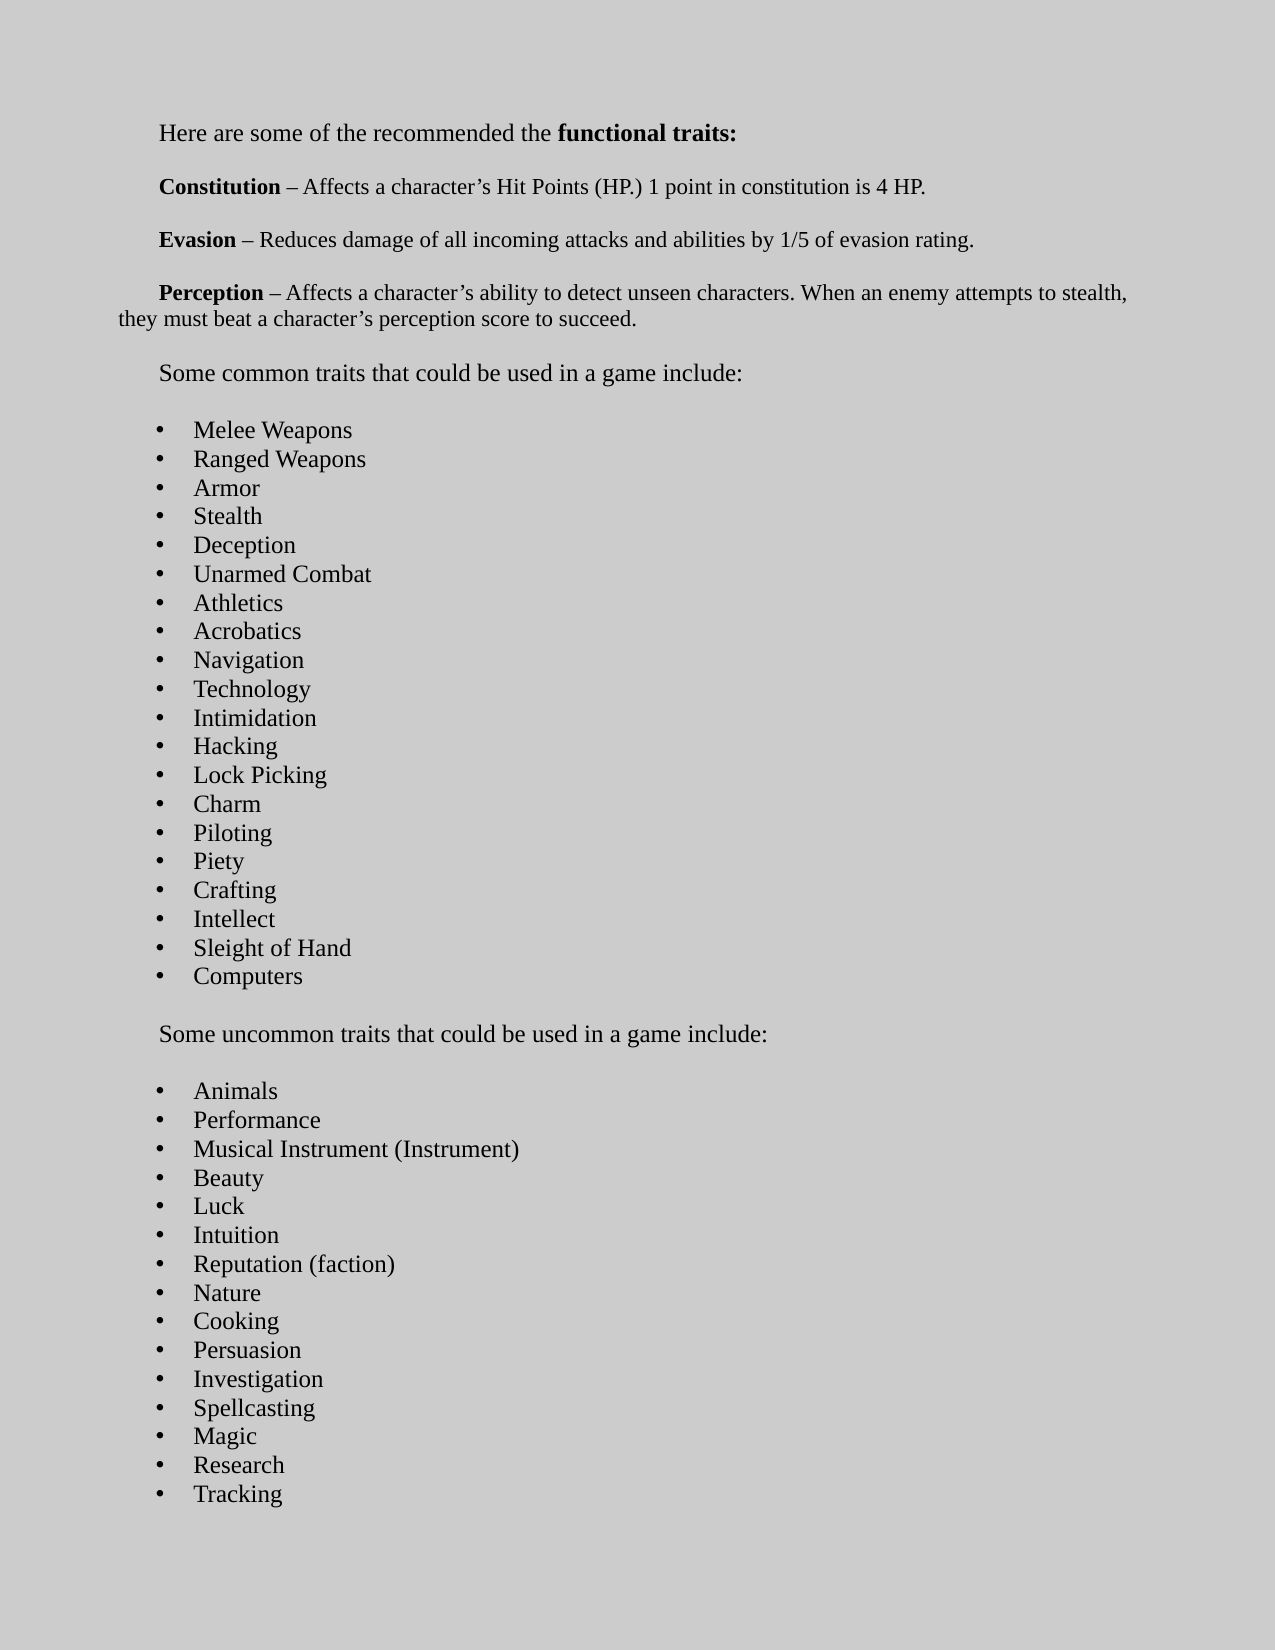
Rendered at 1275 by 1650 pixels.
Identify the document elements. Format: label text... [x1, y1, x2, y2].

list Stealth [156, 501, 1157, 530]
list Beauty [156, 1163, 1157, 1191]
list Tracking [156, 1479, 1157, 1508]
list Investigation [156, 1364, 1157, 1393]
list Luck [156, 1191, 1157, 1220]
list Nature [156, 1278, 1157, 1306]
list Computers [156, 961, 1157, 990]
list Cooking [156, 1306, 1157, 1335]
list Intuition [156, 1220, 1157, 1249]
list Persuasion [156, 1335, 1157, 1364]
text Constitution – Affects a character’s Hit Points (HP.) 1 point in constitution is 4 HP. [118, 173, 1157, 199]
list Unarmed Combat [156, 559, 1157, 588]
list Magic [156, 1421, 1157, 1450]
list Hacking [156, 731, 1157, 760]
text Some common traits that could be used in a game include: [118, 358, 1157, 386]
list Animals [156, 1076, 1157, 1105]
list Intellect [156, 904, 1157, 933]
text Here are some of the recommended the functional traits: [118, 118, 1157, 147]
text Perception – Affects a character’s ability to detect unseen characters. When an enemy attempts to stealth, they must beat a character’s perception score to succeed. [118, 279, 1157, 331]
list Piloting [156, 818, 1157, 846]
list Charm [156, 789, 1157, 818]
list Acrobatics [156, 616, 1157, 645]
list Melee Weapons [156, 415, 1157, 444]
list Lock Picking [156, 760, 1157, 789]
text Evasion – Reduces damage of all incoming attacks and abilities by 1/5 of evasion rating. [118, 226, 1157, 252]
list Intimidation [156, 703, 1157, 731]
list Deception [156, 530, 1157, 559]
list Armor [156, 473, 1157, 501]
list Reputation (faction) [156, 1249, 1157, 1278]
list Performance [156, 1105, 1157, 1134]
text Some uncommon traits that could be used in a game include: [118, 1019, 1157, 1048]
list Ranged Weapons [156, 444, 1157, 473]
list Research [156, 1450, 1157, 1479]
list Technology [156, 674, 1157, 703]
list Piety [156, 846, 1157, 875]
list Musical Instrument (Instrument) [156, 1134, 1157, 1163]
list Sleight of Hand [156, 933, 1157, 961]
list Athletics [156, 588, 1157, 616]
list Crafting [156, 875, 1157, 904]
list Navigation [156, 645, 1157, 674]
list Spellcasting [156, 1393, 1157, 1421]
